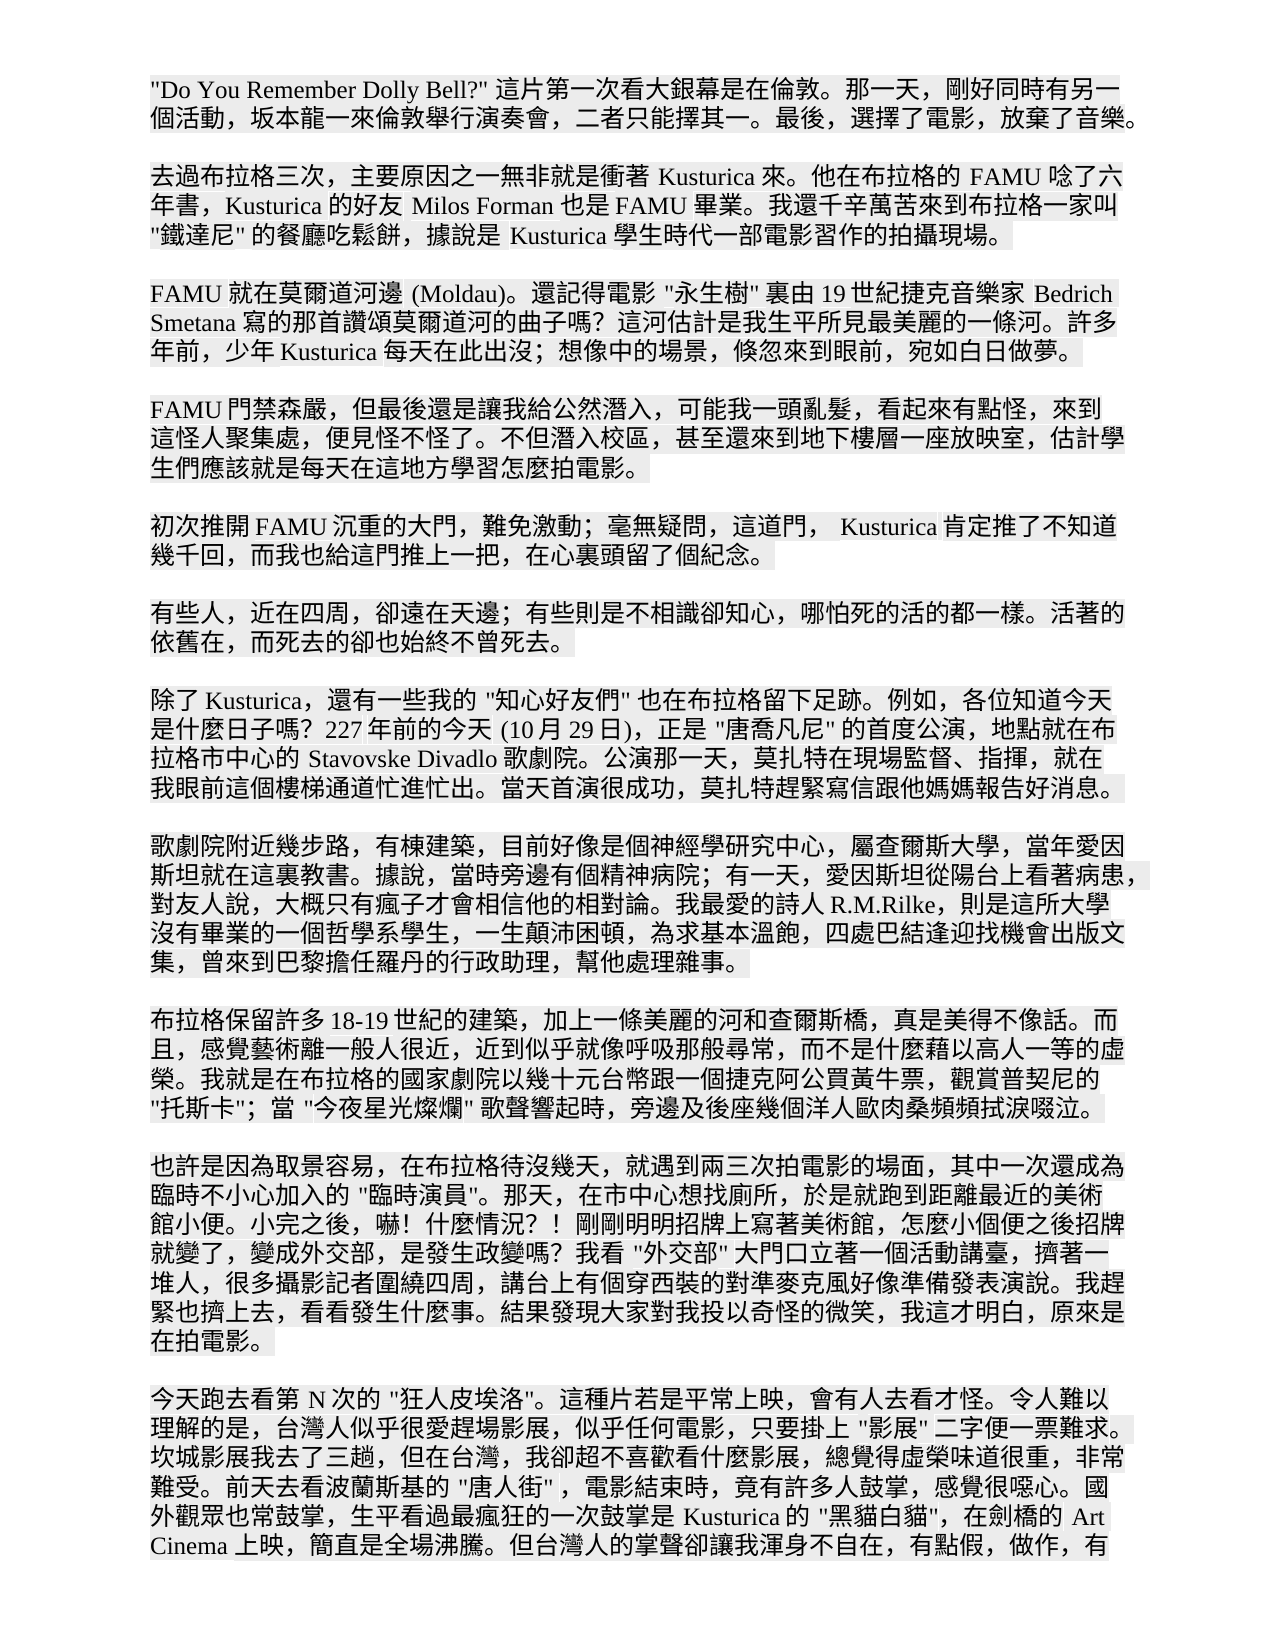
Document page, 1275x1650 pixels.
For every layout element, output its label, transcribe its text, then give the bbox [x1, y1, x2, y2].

text 不早說，要不然就可以假公濟私，結合下個月的靜站，畢其功於一役。下個月站樁時間是11月8日。 "Do You Remember Dolly Bell?" 這片第一次看大銀幕是在倫敦。那一天，剛好同時有另一個活動，坂本龍一來倫敦舉行演奏會，二者只能擇其一。最後，選擇了電影，放棄了音樂。 去過布拉格三次，主要原因之一無非就是衝著 Kusturica 來。他在布拉格的 FAMU 唸了六年書，Kusturica 的好友 Milos Forman 也是FAMU 畢業。我還千辛萬苦來到布拉格一家叫 "鐵達尼" 的餐廳吃鬆餅，據說是 Kusturica 學生時代一部電影習作的拍攝現場。 FAMU 就在莫爾道河邊 (Moldau)。還記得電影 "永生樹" 裏由19世紀捷克音樂家 Bedrich Smetana 寫的那首讚頌莫爾道河的曲子嗎？這河估計是我生平所見最美麗的一條河。許多年前，少年Kusturica 每天在此出沒；想像中的場景，倏忽來到眼前，宛如白日做夢。 FAMU門禁森嚴，但最後還是讓我給公然潛入，可能我一頭亂髮，看起來有點怪，來到這怪人聚集處，便見怪不怪了。不但潛入校區，甚至還來到地下樓層一座放映室，估計學生們應該就是每天在這地方學習怎麼拍電影。 初次推開FAMU沉重的大門，難免激動；毫無疑問，這道門， Kusturica肯定推了不知道幾千回，而我也給這門推上一把，在心裏頭留了個紀念。 有些人，近在四周，卻遠在天邊；有些則是不相識卻知心，哪怕死的活的都一樣。活著的依舊在，而死去的卻也始終不曾死去。 除了Kusturica，還有一些我的 "知心好友們" 也在布拉格留下足跡。例如，各位知道今天是什麼日子嗎？227年前的今天 (10月29日)，正是 "唐喬凡尼" 的首度公演，地點就在布拉格市中心的 Stavovske Divadlo 歌劇院。公演那一天，莫扎特在現場監督、指揮，就在我眼前這個樓梯通道忙進忙出。當天首演很成功，莫扎特趕緊寫信跟他媽媽報告好消息。 歌劇院附近幾步路，有棟建築，目前好像是個神經學研究中心，屬查爾斯大學，當年愛因斯坦就在這裏教書。據說，當時旁邊有個精神病院；有一天，愛因斯坦從陽台上看著病患，對友人說，大概只有瘋子才會相信他的相對論。我最愛的詩人R.M.Rilke，則是這所大學沒有畢業的一個哲學系學生，一生顛沛困頓，為求基本溫飽，四處巴結逢迎找機會出版文集，曾來到巴黎擔任羅丹的行政助理，幫他處理雜事。 布拉格保留許多18-19世紀的建築，加上一條美麗的河和查爾斯橋，真是美得不像話。而且，感覺藝術離一般人很近，近到似乎就像呼吸那般尋常，而不是什麼藉以高人一等的虛榮。我就是在布拉格的國家劇院以幾十元台幣跟一個捷克阿公買黃牛票，觀賞普契尼的 "托斯卡"；當 "今夜星光燦爛" 歌聲響起時，旁邊及後座幾個洋人歐肉桑頻頻拭淚啜泣。 也許是因為取景容易，在布拉格待沒幾天，就遇到兩三次拍電影的場面，其中一次還成為臨時不小心加入的 "臨時演員"。那天，在市中心想找廁所，於是就跑到距離最近的美術館小便。小完之後，嚇！什麼情況？！剛剛明明招牌上寫著美術館，怎麼小個便之後招牌就變了，變成外交部，是發生政變嗎？我看 "外交部" 大門口立著一個活動講臺，擠著一堆人，很多攝影記者圍繞四周，講台上有個穿西裝的對準麥克風好像準備發表演說。我趕緊也擠上去，看看發生什麼事。結果發現大家對我投以奇怪的微笑，我這才明白，原來是在拍電影。 今天跑去看第 N次的 "狂人皮埃洛"。這種片若是平常上映，會有人去看才怪。令人難以理解的是，台灣人似乎很愛趕場影展，似乎任何電影，只要掛上 "影展" 二字便一票難求。坎城影展我去了三趟，但在台灣，我卻超不喜歡看什麼影展，總覺得虛榮味道很重，非常難受。前天去看波蘭斯基的 "唐人街" ，電影結束時，竟有許多人鼓掌，感覺很噁心。國外觀眾也常鼓掌，生平看過最瘋狂的一次鼓掌是 Kusturica的 "黑貓白貓"，在劍橋的 Art Cinema 上映，簡直是全場沸騰。但台灣人的掌聲卻讓我渾身不自在，有點假，做作，有一種宣示高人一等的味道在裏頭。 可是，若沒有影展，在台灣幾乎根本不可能看到許多電影，演來演去永遠就是一堆毫無意義的賣座垃圾片。 也許是受到美國文化的影響，曾幾何時，台灣人看電影好像非吃不可，手上總是拿著一堆食物，而且都是用塑膠袋裝著，不但味道臭，而且一直製造噪音。我始終想不明白，如果很餓，為什麼不先吃完飯再來看電影？如果很渴，為什麼不先喝點水？今天我旁邊坐一個女大學生模樣的人，座位上放一杯飲料，每隔三分鐘她就會拿起來吸一口，不斷弄出塑膠袋的噪音。我很想問她，為什麼不一口喝完？這樣一直吵要吵到幾時？還好，大約半小時後，我發現她已經睡著了，還發出打鼾聲。 前排則是一位吃熱狗的男學生，後方也頻頻飄來食物的臭味和塑膠袋悉悉訴訴的聲音。大約折磨了半小時，大家才終於 "酒足飯飽"，靜了下來，不再有味道和噪音。可是，我們如果去聽音樂會或上教堂，難道也要餓成這樣、非邊吃邊聽音樂聽講道不可？跟做愛或打架一樣，藝術難道不就是一種需要投入與專注的熱情活動？有人每次做愛都得邊吃鹹酥雞邊那個的嗎？去教堂做禮拜可以一邊啃雞腿一邊聽講道嗎？ "狂人皮埃洛" 裏，男主角一路逃亡一路看書、寫作，吟詩作詞。他一再感嘆，我們曾有過輝煌的文藝鼎盛，而今安在哉？當然，高達的電影如抽象詩，沒法直接做此形而下解，但我略知他一二，知道他心裏對美國低級庸俗文化掌控全球的強烈不滿。對此我亦頗有同感。隨著科技進步，我們反倒失去說故事的能力，甚至連聽故事的能力也已蕩然無存。我發現，比方說很多人，他已經習慣好萊塢那一套語言，沒有作者，大家使用一模一樣的一套公式。這樣一種 "故事"，老實說，我反倒覺得更難理解，更不用說感動，因為太低級了。 人們看電影，就像在聽取簡報或收看新聞節目那樣，他只能在一種表面情節的低能、庸俗連結下去理解人事物；只要沿著這樣一種關係連結，他就能迅速 "看懂" 故事；因為如何如何，所以如何如何，故事大意如何，所欲傳達的訊息如何...等等。可是，如果故事真的長這副德性，那就直接公布作者所欲傳達的訊息不就好了？相反地，當這樣一種好萊塢式的低能關係連結不存在時，他就會抱怨看不懂，或是想快轉，想儘快 "知道" 故事是什麼。 法官辦案或是做研究工作是可以這樣幹沒錯，比方說我一年可以看上五百本學術用書，因為我很快就能掌握重點，可是，故事卻不是這樣看。你讀報紙社論原本就應該這樣讀，前面看看，後面看看，中間瞄兩眼，整篇文章一會兒就能看完。但故事卻不是這樣看的。就好像音樂只能以一定的內在節拍速率聆聽，不可能快轉，也不可能沿著某個什麼低能的關係連結迅速掌握重點。 故事講得好不好是另一回事，但故事就是故事，故事跟音樂一樣，它不是新聞簡報，也不是知識要點。我從一個人讀我的文字的速度和反覆閱讀的次數，就能知道他是讀者或半票讀者。半票讀者只是迅速挖出他想要的 "答案" 或 "重點"，但一首歌，一段思維，一種情緒，會有什麼重點？ 就如““狂人皮埃洛” 這電影能有什麼重點？男女角說： "無數個世紀過去了，就像許多風暴。我們都到了中年，不再對著鏡子自言自語。我們殺人，我們唱歌，每次呼喚對方都用不同的名字，我們玩著小時候的角色扮演，我們是在休假的死人，我們講故事維生。你在日記裏寫著：詩是失敗者的遊戲。" 最後， "終於找到了，永恆！太陽，溶進海裏。" "這是我們第一個也是唯一一個夢。" [150, 75, 1125, 1561]
